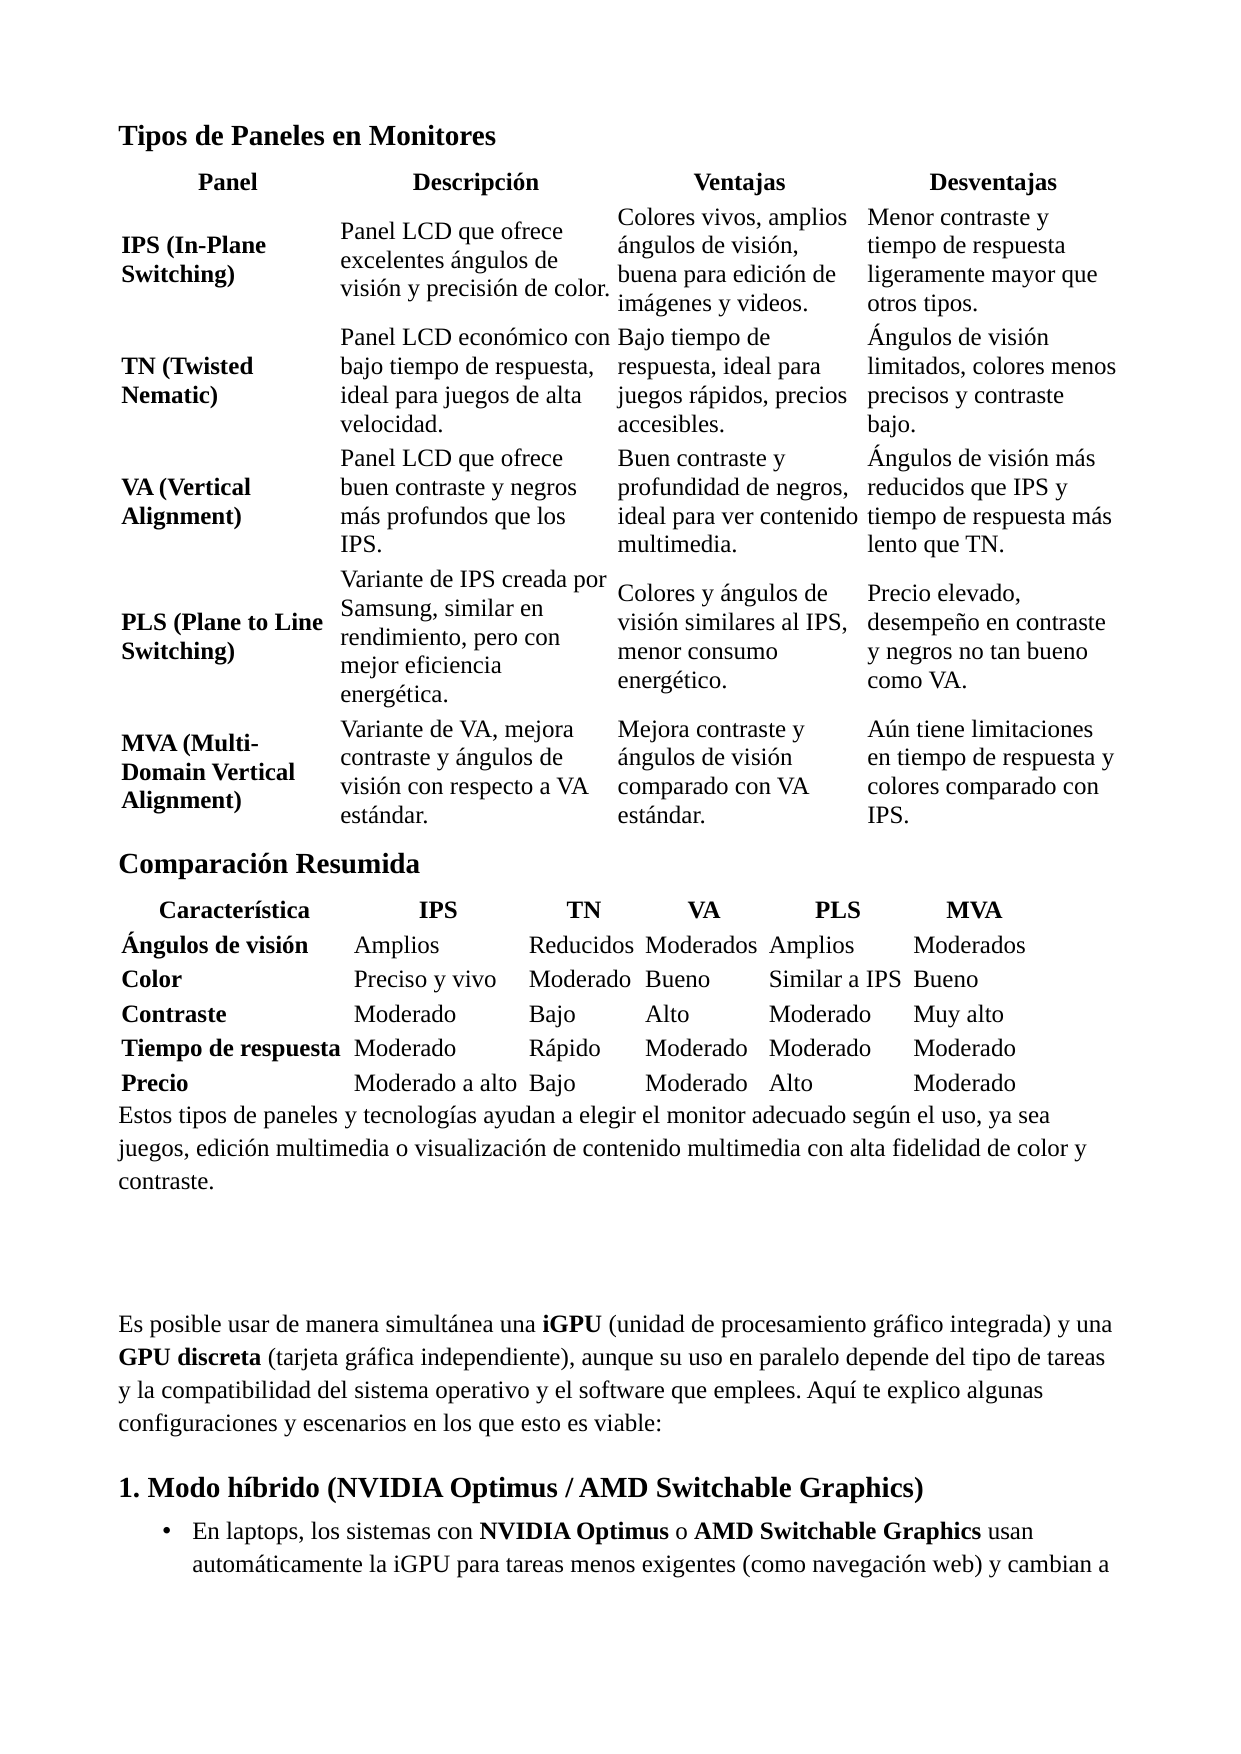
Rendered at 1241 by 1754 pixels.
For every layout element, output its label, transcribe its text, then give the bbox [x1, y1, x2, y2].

table_cell Bajo [526, 1065, 642, 1100]
table_cell MVA (Multi-Domain Vertical Alignment) [118, 711, 337, 832]
table_header Descripción [337, 164, 614, 199]
table_cell Moderado [642, 1065, 766, 1100]
list En laptops, los sistemas con NVIDIA Optimus o AMD Switchable Graphics usan automáticamente la iGPU para tareas menos exigentes (como navegación web) y cambian a [162, 1516, 1122, 1578]
table_cell Tiempo de respuesta [118, 1031, 351, 1065]
table_header Ventajas [615, 164, 864, 199]
table_header IPS [351, 892, 526, 927]
table_cell Aún tiene limitaciones en tiempo de respuesta y colores comparado con IPS. [864, 711, 1122, 832]
table_cell Colores vivos, amplios ángulos de visión, buena para edición de imágenes y videos. [615, 199, 864, 319]
table_cell Moderados [642, 927, 766, 961]
table_cell Moderado [910, 1031, 1038, 1065]
table_cell Panel LCD que ofrece excelentes ángulos de visión y precisión de color. [337, 199, 614, 319]
table_cell Bueno [642, 961, 766, 996]
table_cell Moderado [351, 996, 526, 1031]
table_cell Variante de IPS creada por Samsung, similar en rendimiento, pero con mejor eficiencia energética. [337, 561, 614, 711]
table_cell Moderado [642, 1031, 766, 1065]
table_cell Bueno [910, 961, 1038, 996]
table_cell PLS (Plane to Line Switching) [118, 561, 337, 711]
table_cell Moderado [766, 1031, 910, 1065]
table_cell Similar a IPS [766, 961, 910, 996]
table_cell Panel LCD que ofrece buen contraste y negros más profundos que los IPS. [337, 440, 614, 561]
subtitle Tipos de Paneles en Monitores [118, 118, 1122, 152]
table_cell Bajo tiempo de respuesta, ideal para juegos rápidos, precios accesibles. [615, 320, 864, 440]
table_cell Colores y ángulos de visión similares al IPS, menor consumo energético. [615, 561, 864, 711]
table_header Desventajas [864, 164, 1122, 199]
table_cell Moderado [766, 996, 910, 1031]
table_cell Ángulos de visión más reducidos que IPS y tiempo de respuesta más lento que TN. [864, 440, 1122, 561]
table_cell Ángulos de visión [118, 927, 351, 961]
table_header VA [642, 892, 766, 927]
text Es posible usar de manera simultánea una iGPU (unidad de procesamiento gráfico integrada) y una GPU discreta (tarjeta gráfica independiente), aunque su uso en paralelo depende del tipo de tareas y la compatibilidad del sistema operativo y el software que emplees. Aquí te explico algunas configuraciones y escenarios en los que esto es viable: [118, 1309, 1122, 1436]
table_header TN [526, 892, 642, 927]
table_cell TN (Twisted Nematic) [118, 320, 337, 440]
table_cell IPS (In-Plane Switching) [118, 199, 337, 319]
table_cell Preciso y vivo [351, 961, 526, 996]
table_cell Reducidos [526, 927, 642, 961]
table_cell Variante de VA, mejora contraste y ángulos de visión con respecto a VA estándar. [337, 711, 614, 832]
subtitle 1. Modo híbrido (NVIDIA Optimus / AMD Switchable Graphics) [118, 1470, 1122, 1503]
table_cell Buen contraste y profundidad de negros, ideal para ver contenido multimedia. [615, 440, 864, 561]
table_cell Amplios [351, 927, 526, 961]
table_header PLS [766, 892, 910, 927]
table_cell Precio [118, 1065, 351, 1100]
text Estos tipos de paneles y tecnologías ayudan a elegir el monitor adecuado según el uso, ya sea juegos, edición multimedia o visualización de contenido multimedia con alta fidelidad de color y contraste. [118, 1100, 1122, 1194]
table_cell Moderado [526, 961, 642, 996]
table_cell Contraste [118, 996, 351, 1031]
table_cell Panel LCD económico con bajo tiempo de respuesta, ideal para juegos de alta velocidad. [337, 320, 614, 440]
table_cell Bajo [526, 996, 642, 1031]
table_cell Moderado [910, 1065, 1038, 1100]
table_cell Moderado [351, 1031, 526, 1065]
table_header MVA [910, 892, 1038, 927]
table_cell Mejora contraste y ángulos de visión comparado con VA estándar. [615, 711, 864, 832]
table_cell Moderados [910, 927, 1038, 961]
table_cell Moderado a alto [351, 1065, 526, 1100]
table_cell Muy alto [910, 996, 1038, 1031]
table_cell VA (Vertical Alignment) [118, 440, 337, 561]
table_cell Ángulos de visión limitados, colores menos precisos y contraste bajo. [864, 320, 1122, 440]
table_header Característica [118, 892, 351, 927]
table_cell Alto [766, 1065, 910, 1100]
subtitle Comparación Resumida [118, 846, 1122, 880]
table_cell Alto [642, 996, 766, 1031]
table_header Panel [118, 164, 337, 199]
table_cell Precio elevado, desempeño en contraste y negros no tan bueno como VA. [864, 561, 1122, 711]
table_cell Amplios [766, 927, 910, 961]
table_cell Color [118, 961, 351, 996]
table_cell Menor contraste y tiempo de respuesta ligeramente mayor que otros tipos. [864, 199, 1122, 319]
table_cell Rápido [526, 1031, 642, 1065]
